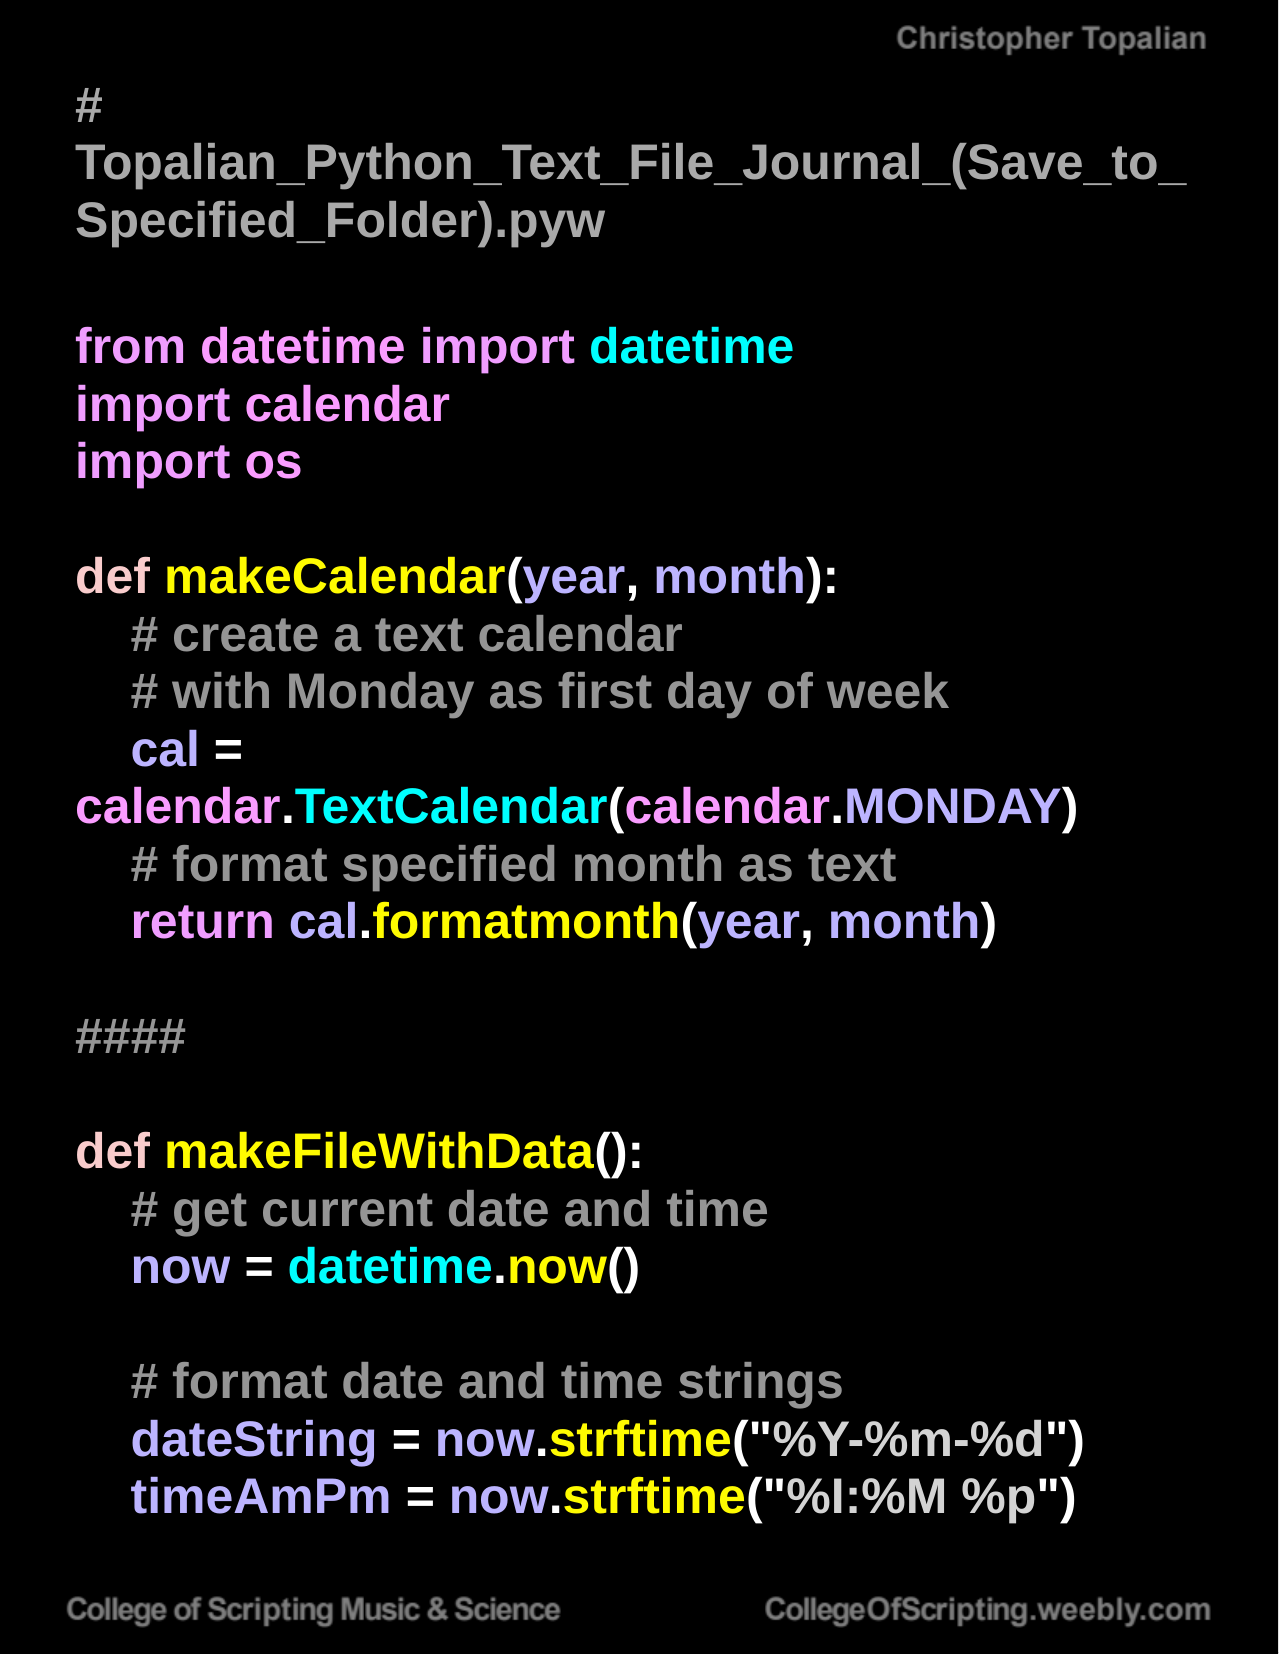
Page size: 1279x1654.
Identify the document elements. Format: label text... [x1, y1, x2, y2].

text import calendar [75, 374, 1203, 432]
text def makeCalendar(year, month): [75, 547, 1203, 604]
text dateString = now.strftime("%Y-%m-%d") [75, 1409, 1203, 1467]
text #### [75, 1007, 1203, 1064]
text # create a text calendar [75, 604, 1203, 662]
text now = datetime.now() [75, 1237, 1203, 1294]
text # Topalian_Python_Text_File_Journal_(Save_to_Specified_Folder).pyw [75, 75, 1203, 247]
text # with Monday as first day of week [75, 662, 1203, 719]
text # get current date and time [75, 1179, 1203, 1237]
text # format date and time strings [75, 1352, 1203, 1409]
text from datetime import datetime [75, 317, 1203, 374]
text return cal.formatmonth(year, month) [75, 892, 1203, 949]
text timeAmPm = now.strftime("%I:%M %p") [75, 1467, 1203, 1524]
text def makeFileWithData(): [75, 1122, 1203, 1179]
text # format specified month as text [75, 834, 1203, 892]
text cal = calendar.TextCalendar(calendar.MONDAY) [75, 719, 1203, 834]
text import os [75, 432, 1203, 489]
